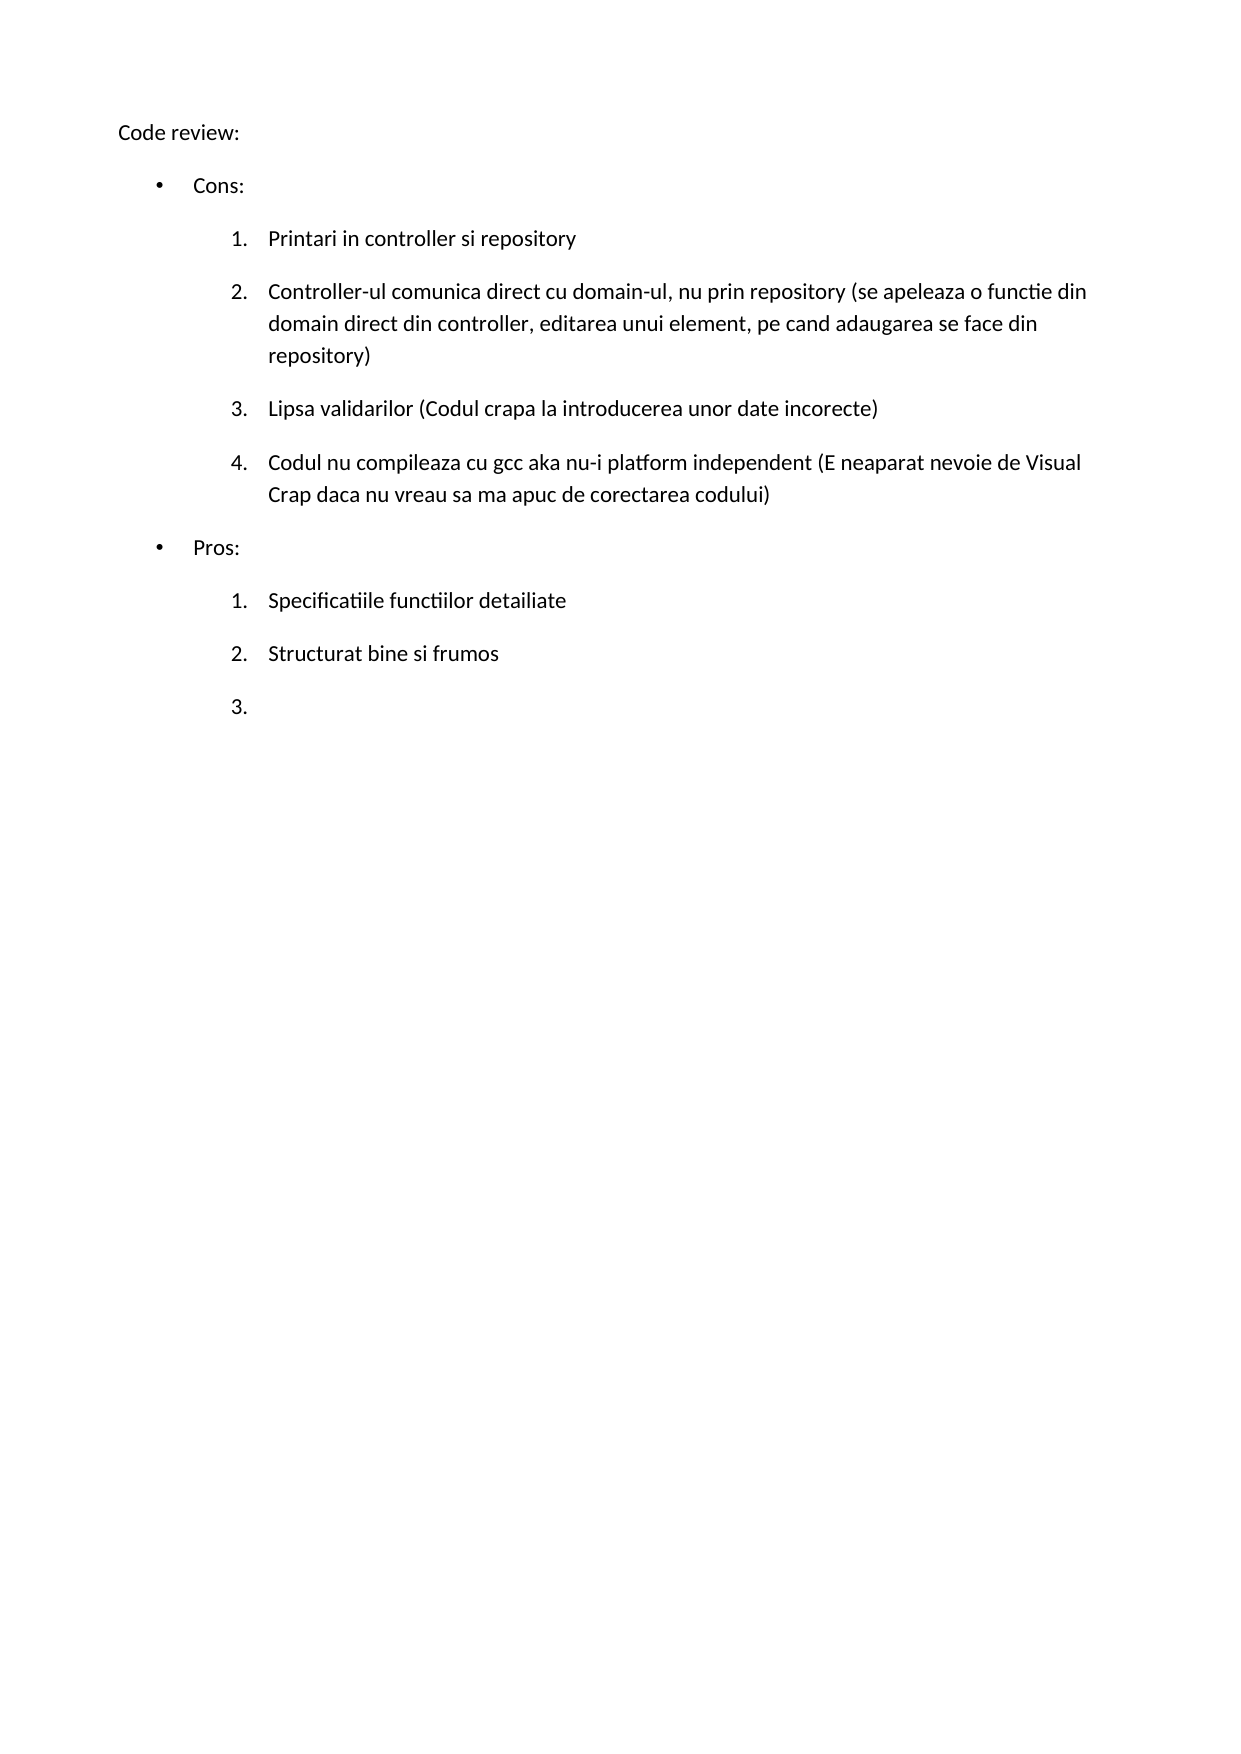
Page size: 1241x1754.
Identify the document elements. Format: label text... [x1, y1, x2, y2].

list Pros: [156, 533, 1122, 561]
text Code review: [118, 118, 1122, 146]
list Specificatiile functiilor detailiate [231, 586, 1122, 614]
list Codul nu compileaza cu gcc aka nu-i platform independent (E neaparat nevoie de Visual Crap daca nu vreau sa ma apuc de corectarea codului) [231, 448, 1122, 508]
list Printari in controller si repository [231, 224, 1122, 252]
list Lipsa validarilor (Codul crapa la introducerea unor date incorecte) [231, 394, 1122, 423]
list Cons: [156, 171, 1122, 199]
list Structurat bine si frumos [231, 639, 1122, 667]
list Controller-ul comunica direct cu domain-ul, nu prin repository (se apeleaza o functie din domain direct din controller, editarea unui element, pe cand adaugarea se face din repository) [231, 277, 1122, 369]
